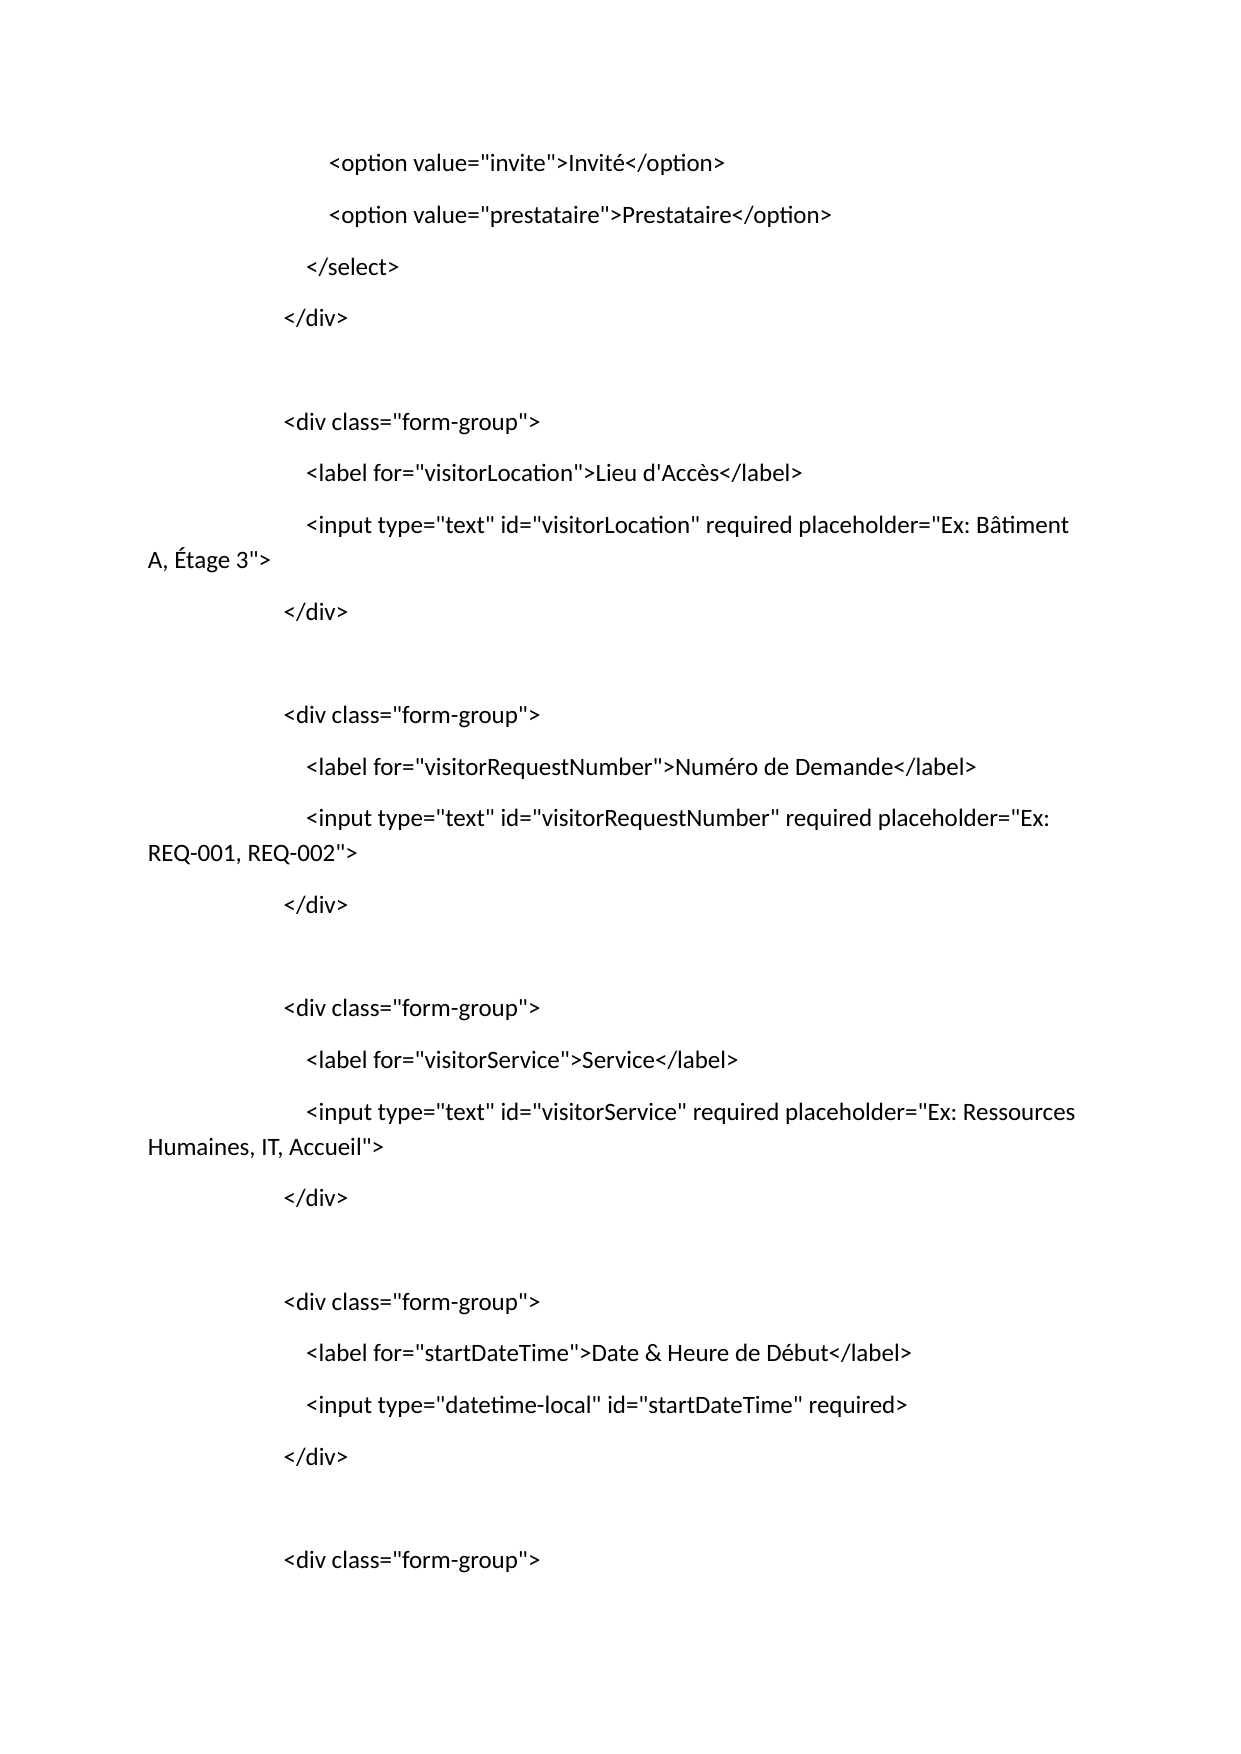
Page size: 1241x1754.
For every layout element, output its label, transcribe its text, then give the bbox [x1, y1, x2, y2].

text <input type="text" id="visitorRequestNumber" required placeholder="Ex: REQ-001, REQ-002"> [148, 803, 1093, 868]
text </div> [148, 1441, 1093, 1471]
text <div class="form-group"> [148, 1286, 1093, 1316]
text <label for="visitorRequestNumber">Numéro de Demande</label> [148, 751, 1093, 781]
text <label for="visitorLocation">Lieu d'Accès</label> [148, 458, 1093, 488]
text <div class="form-group"> [148, 993, 1093, 1023]
text <option value="invite">Invité</option> [148, 148, 1093, 178]
text </div> [148, 889, 1093, 920]
text <input type="datetime-local" id="startDateTime" required> [148, 1389, 1093, 1420]
text <div class="form-group"> [148, 406, 1093, 436]
text <div class="form-group"> [148, 1544, 1093, 1575]
text <input type="text" id="visitorLocation" required placeholder="Ex: Bâtiment A, Étage 3"> [148, 509, 1093, 575]
text <input type="text" id="visitorService" required placeholder="Ex: Ressources Humaines, IT, Accueil"> [148, 1096, 1093, 1161]
text </div> [148, 596, 1093, 626]
text </select> [148, 251, 1093, 281]
text <label for="startDateTime">Date & Heure de Début</label> [148, 1338, 1093, 1368]
text </div> [148, 1183, 1093, 1213]
text <option value="prestataire">Prestataire</option> [148, 199, 1093, 230]
text <div class="form-group"> [148, 699, 1093, 730]
text <label for="visitorService">Service</label> [148, 1044, 1093, 1075]
text </div> [148, 303, 1093, 333]
